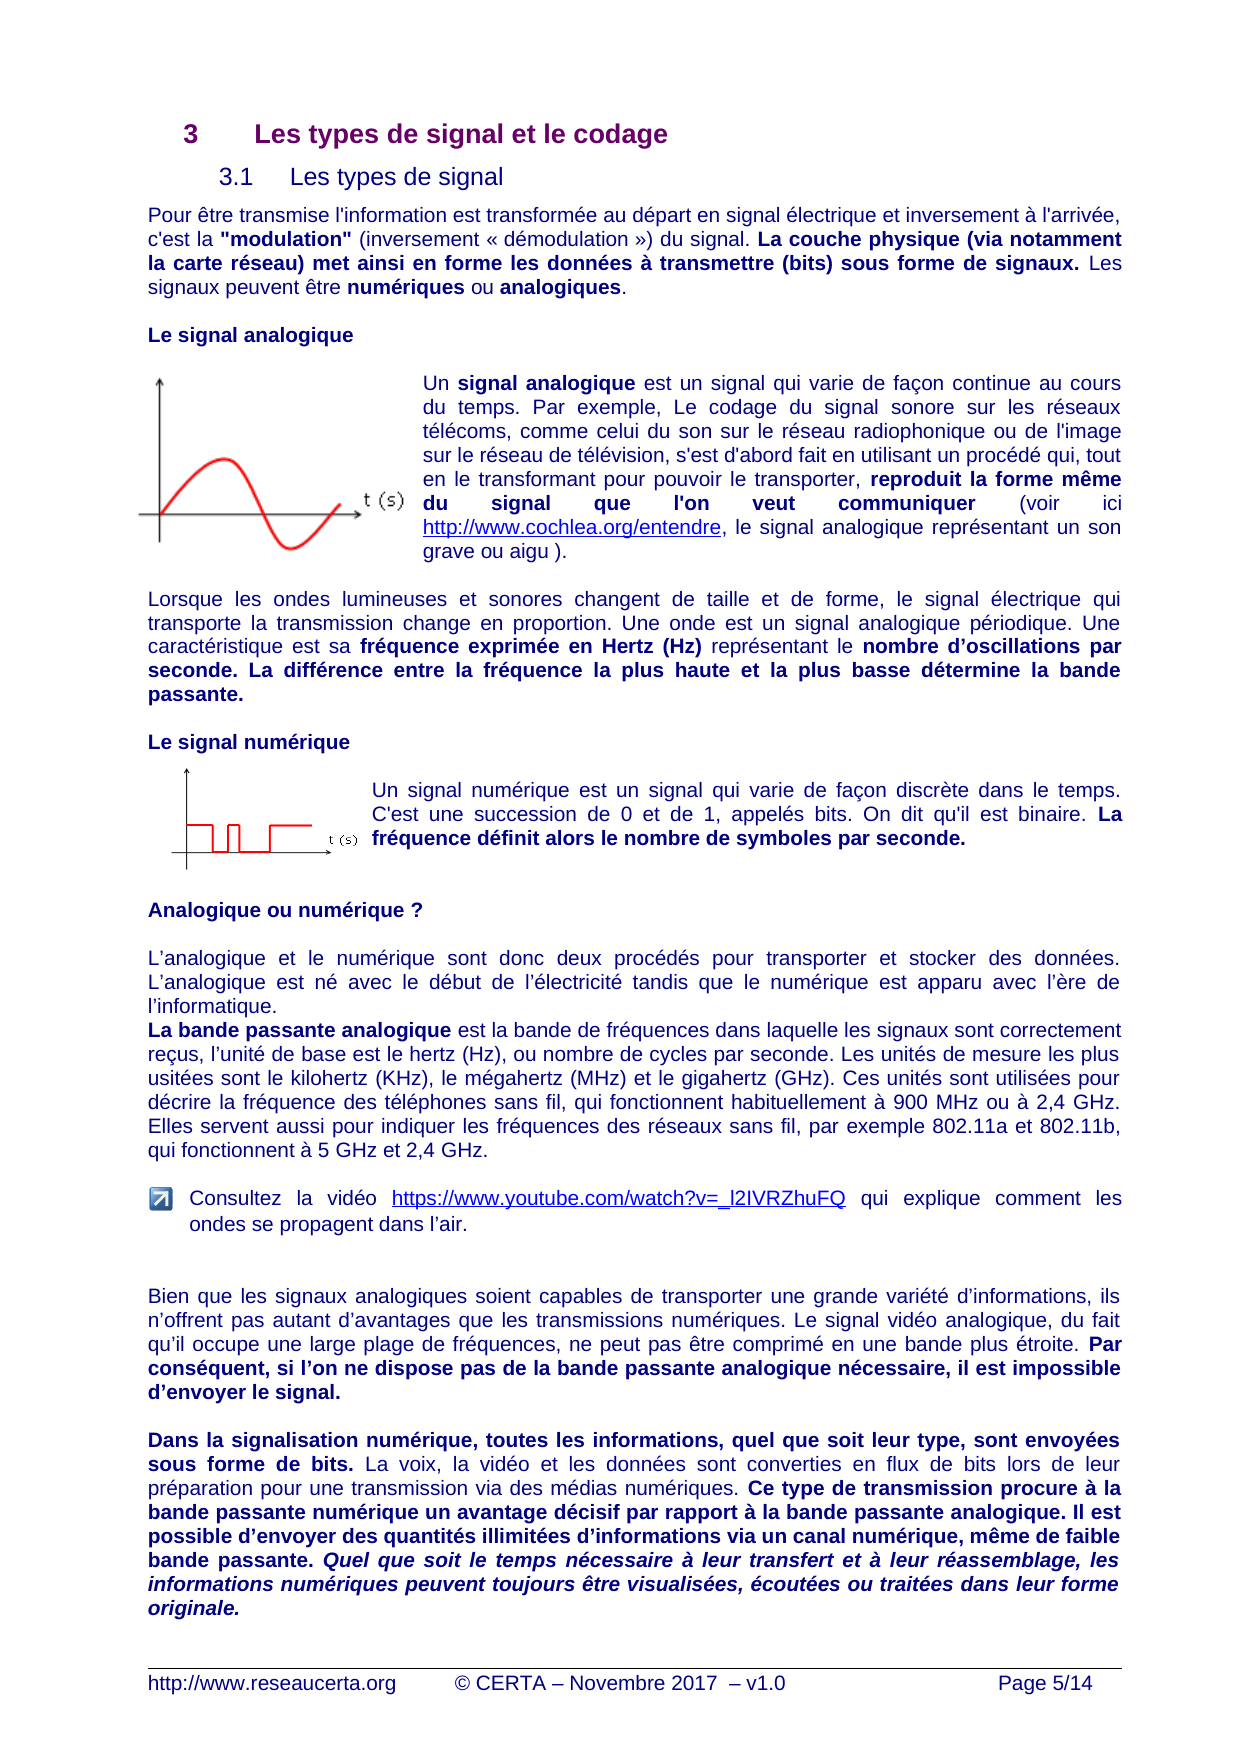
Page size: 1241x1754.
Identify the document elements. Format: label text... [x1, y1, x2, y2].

list Consultez la vidéo https://www.youtube.com/watch?v=_l2IVRZhuFQ qui explique comment les ondes se propagent dans l’air. [148, 1185, 1122, 1236]
text L’analogique et le numérique sont donc deux procédés pour transporter et stocker des données. L’analogique est né avec le début de l’électricité tandis que le numérique est apparu avec l’ère de l’informatique. [148, 946, 1122, 1018]
text Dans la signalisation numérique, toutes les informations, quel que soit leur type, sont envoyées sous forme de bits. La voix, la vidéo et les données sont converties en flux de bits lors de leur préparation pour une transmission via des médias numériques. Ce type de transmission procure à la bande passante numérique un avantage décisif par rapport à la bande passante analogique. Il est possible d’envoyer des quantités illimitées d’informations via un canal numérique, même de faible bande passante. Quel que soit le temps nécessaire à leur transfert et à leur réassemblage, les informations numériques peuvent toujours être visualisées, écoutées ou traitées dans leur forme originale. [148, 1428, 1122, 1619]
picture [171, 766, 372, 870]
text Un signal numérique est un signal qui varie de façon discrète dans le temps. C'est une succession de 0 et de 1, appelés bits. On dit qu'il est binaire. La fréquence définit alors le nombre de symboles par seconde. [372, 778, 1122, 850]
subtitle Le signal analogique [148, 323, 1122, 347]
text Bien que les signaux analogiques soient capables de transporter une grande variété d’informations, ils n’offrent pas autant d’avantages que les transmissions numériques. Le signal vidéo analogique, du fait qu’il occupe une large plage de fréquences, ne peut pas être comprimé en une bande plus étroite. Par conséquent, si l’on ne dispose pas de la bande passante analogique nécessaire, il est impossible d’envoyer le signal. [148, 1284, 1122, 1404]
text Lorsque les ondes lumineuses et sonores changent de taille et de forme, le signal électrique qui transporte la transmission change en proportion. Une onde est un signal analogique périodique. Une caractéristique est sa fréquence exprimée en Hertz (Hz) représentant le nombre d’oscillations par seconde. La différence entre la fréquence la plus haute et la plus basse détermine la bande passante. [148, 586, 1122, 706]
text Pour être transmise l'information est transformée au départ en signal électrique et inversement à l'arrivée, c'est la "modulation" (inversement « démodulation ») du signal. La couche physique (via notamment la carte réseau) met ainsi en forme les données à transmettre (bits) sous forme de signaux. Les signaux peuvent être numériques ou analogiques. [148, 203, 1122, 299]
subtitle Les types de signal [218, 162, 1122, 191]
text Un signal analogique est un signal qui varie de façon continue au cours du temps. Par exemple, Le codage du signal sonore sur les réseaux télécoms, comme celui du son sur le réseau radiophonique ou de l'image sur le réseau de télévision, s'est d'abord fait en utilisant un procédé qui, tout en le transformant pour pouvoir le transporter, reproduit la forme même du signal que l'on veut communiquer (voir ici http://www.cochlea.org/entendre, le signal analogique représentant un son grave ou aigu ). [148, 371, 1122, 562]
picture [138, 375, 423, 557]
subtitle Le signal numérique [148, 730, 1122, 754]
subtitle Les types de signal et le codage [183, 118, 1122, 149]
subtitle Analogique ou numérique ? [148, 898, 1122, 922]
text La bande passante analogique est la bande de fréquences dans laquelle les signaux sont correctement reçus, l’unité de base est le hertz (Hz), ou nombre de cycles par seconde. Les unités de mesure les plus usitées sont le kilohertz (KHz), le mégahertz (MHz) et le gigahertz (GHz). Ces unités sont utilisées pour décrire la fréquence des téléphones sans fil, qui fonctionnent habituellement à 900 MHz ou à 2,4 GHz. Elles servent aussi pour indiquer les fréquences des réseaux sans fil, par exemple 802.11a et 802.11b, qui fonctionnent à 5 GHz et 2,4 GHz. [148, 1018, 1122, 1161]
